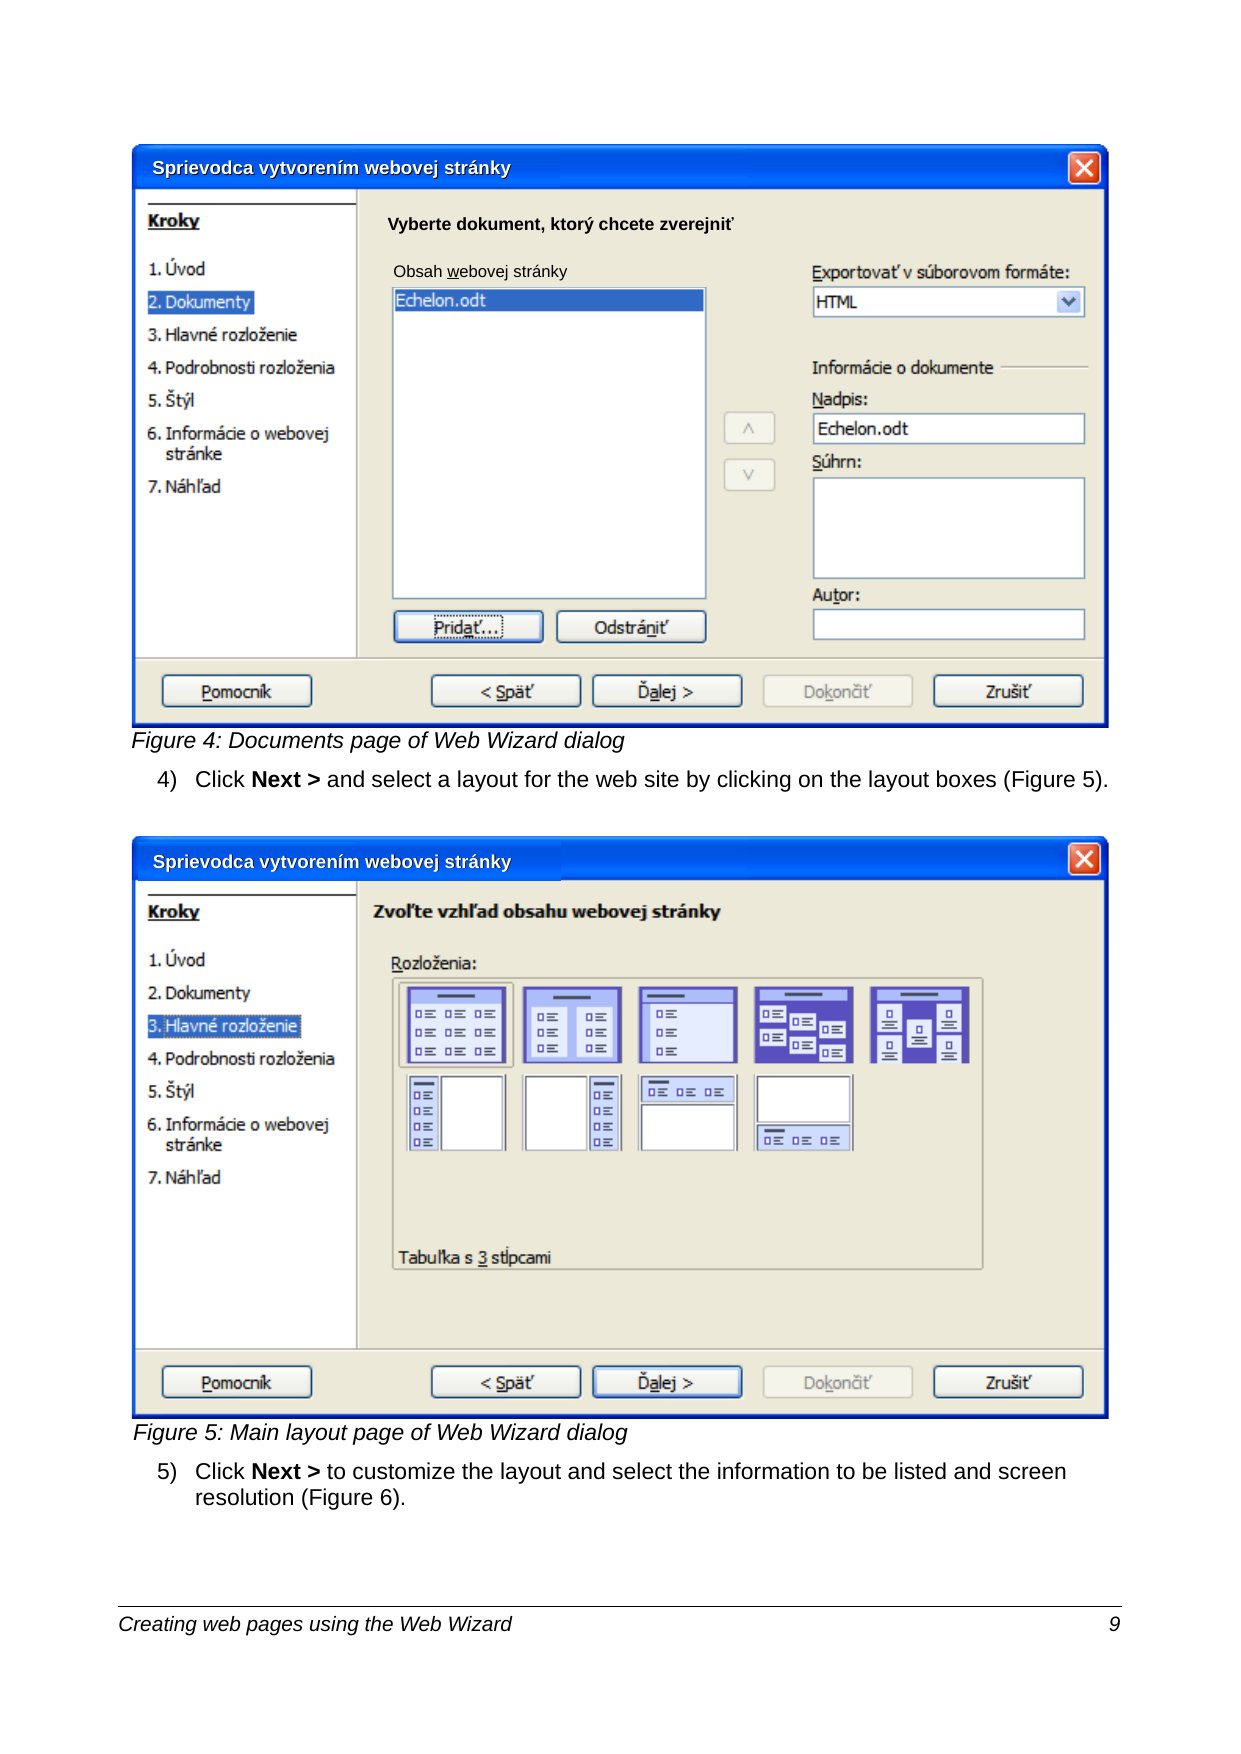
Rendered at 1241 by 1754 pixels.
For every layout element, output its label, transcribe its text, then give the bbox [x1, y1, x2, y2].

text Figure 4: Documents page of Web Wizard dialog [131, 728, 1109, 754]
list Click Next > to customize the layout and select the information to be listed and screen resolution (Figure 6). [177, 1458, 1122, 1511]
list Click Next > and select a layout for the web site by clicking on the layout boxes (Figure 5). [177, 766, 1122, 793]
text Figure 5: Main layout page of Web Wizard dialog [133, 1419, 1107, 1445]
